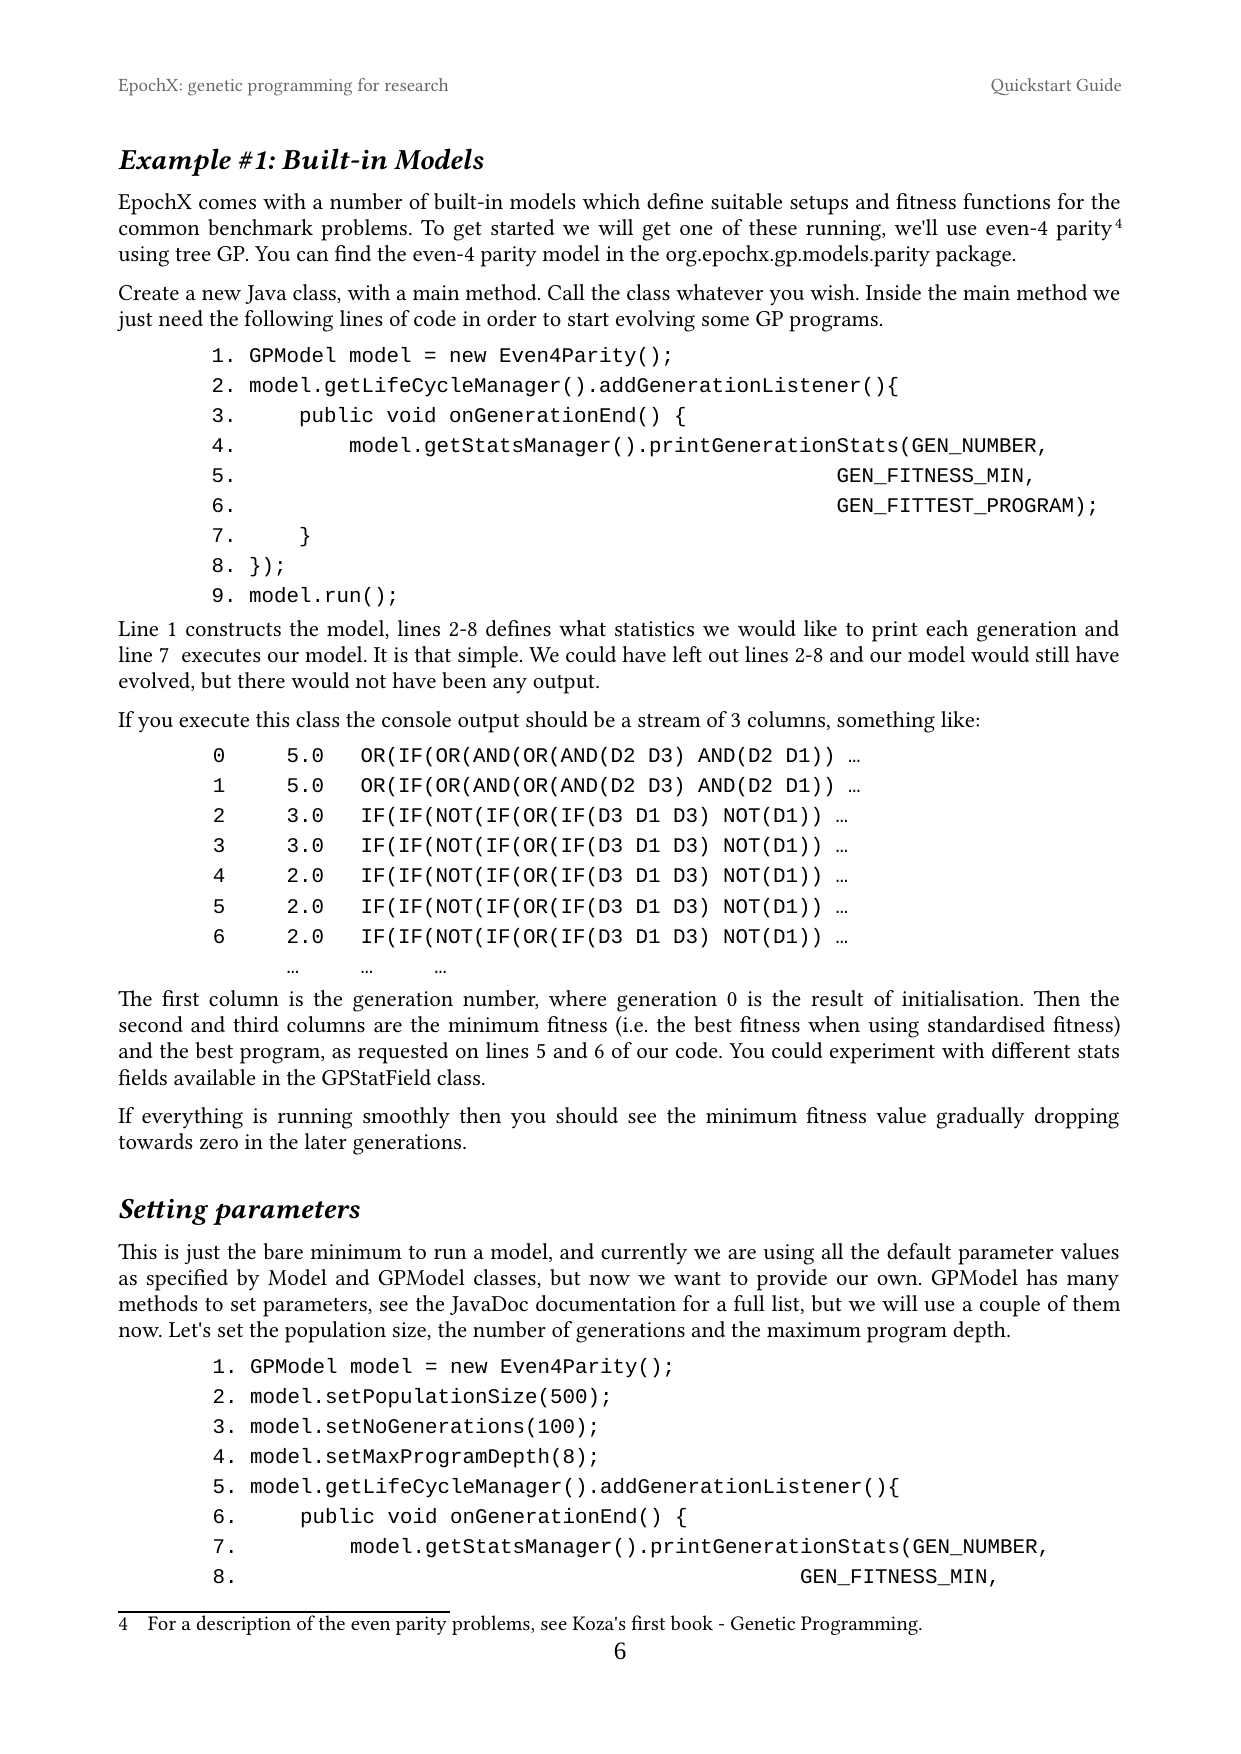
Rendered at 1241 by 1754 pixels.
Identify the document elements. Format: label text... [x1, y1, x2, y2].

text 1 5.0 OR(IF(OR(AND(OR(AND(D2 D3) AND(D2 D1)) … [213, 775, 1122, 799]
list GPModel model = new Even4Parity(); [213, 344, 1122, 368]
subtitle Example #1: Built-in Models [118, 143, 1122, 176]
list GEN_FITTEST_PROGRAM); [213, 495, 1122, 519]
list GEN_FITNESS_MIN, [250, 1566, 1122, 1590]
text 5 2.0 IF(IF(NOT(IF(OR(IF(D3 D1 D3) NOT(D1)) … [213, 896, 1122, 919]
text … … … [213, 956, 1122, 979]
text Create a new Java class, with a main method. Call the class whatever you wish. Inside the main method we just need the following lines of code in order to start evolving some GP programs. [118, 280, 1122, 332]
list model.setNoGenerations(100); [250, 1416, 1122, 1439]
list model.setMaxProgramDepth(8); [250, 1446, 1122, 1469]
text The first column is the generation number, where generation 0 is the result of initialisation. Then the second and third columns are the minimum fitness (i.e. the best fitness when using standardised fitness) and the best program, as requested on lines 5 and 6 of our code. You could experiment with different stats fields available in the GPStatField class. [118, 986, 1122, 1091]
list model.setPopulationSize(500); [250, 1386, 1122, 1409]
text If everything is running smoothly then you should see the minimum fitness value gradually dropping towards zero in the later generations. [118, 1103, 1122, 1155]
list }); [213, 555, 1122, 579]
list GEN_FITNESS_MIN, [213, 465, 1122, 489]
list model.getStatsManager().printGenerationStats(GEN_NUMBER, [250, 1536, 1122, 1560]
text For a description of the even parity problems, see Koza's first book - Genetic Programming. [118, 1612, 1122, 1636]
text 3 3.0 IF(IF(NOT(IF(OR(IF(D3 D1 D3) NOT(D1)) … [213, 835, 1122, 859]
text 0 5.0 OR(IF(OR(AND(OR(AND(D2 D3) AND(D2 D1)) … [213, 745, 1122, 769]
text This is just the bare minimum to run a model, and currently we are using all the default parameter values as specified by Model and GPModel classes, but now we want to provide our own. GPModel has many methods to set parameters, see the JavaDoc documentation for a full list, but we will use a couple of them now. Let's set the population size, the number of generations and the maximum program depth. [118, 1238, 1122, 1343]
list model.getStatsManager().printGenerationStats(GEN_NUMBER, [213, 435, 1122, 458]
text EpochX comes with a number of built-in models which define suitable setups and fitness functions for the common benchmark problems. To get started we will get one of these running, we'll use even-4 parity using tree GP. You can find the even-4 parity model in the org.epochx.gp.models.parity package. [118, 189, 1122, 267]
list model.getLifeCycleManager().addGenerationListener(){ [213, 375, 1122, 398]
list public void onGenerationEnd() { [213, 405, 1122, 428]
text 4 2.0 IF(IF(NOT(IF(OR(IF(D3 D1 D3) NOT(D1)) … [213, 866, 1122, 889]
text If you execute this class the console output should be a stream of 3 columns, something like: [118, 706, 1122, 733]
list public void onGenerationEnd() { [250, 1506, 1122, 1530]
subtitle Setting parameters [118, 1193, 1122, 1226]
text 2 3.0 IF(IF(NOT(IF(OR(IF(D3 D1 D3) NOT(D1)) … [213, 805, 1122, 829]
list GPModel model = new Even4Parity(); [250, 1356, 1122, 1379]
list } [213, 525, 1122, 549]
list model.getLifeCycleManager().addGenerationListener(){ [250, 1476, 1122, 1500]
text Line 1 constructs the model, lines 2-8 defines what statistics we would like to print each generation and line 7 executes our model. It is that simple. We could have left out lines 2-8 and our model would still have evolved, but there would not have been any output. [118, 616, 1122, 694]
text 6 2.0 IF(IF(NOT(IF(OR(IF(D3 D1 D3) NOT(D1)) … [213, 926, 1122, 949]
list model.run(); [213, 585, 1122, 609]
